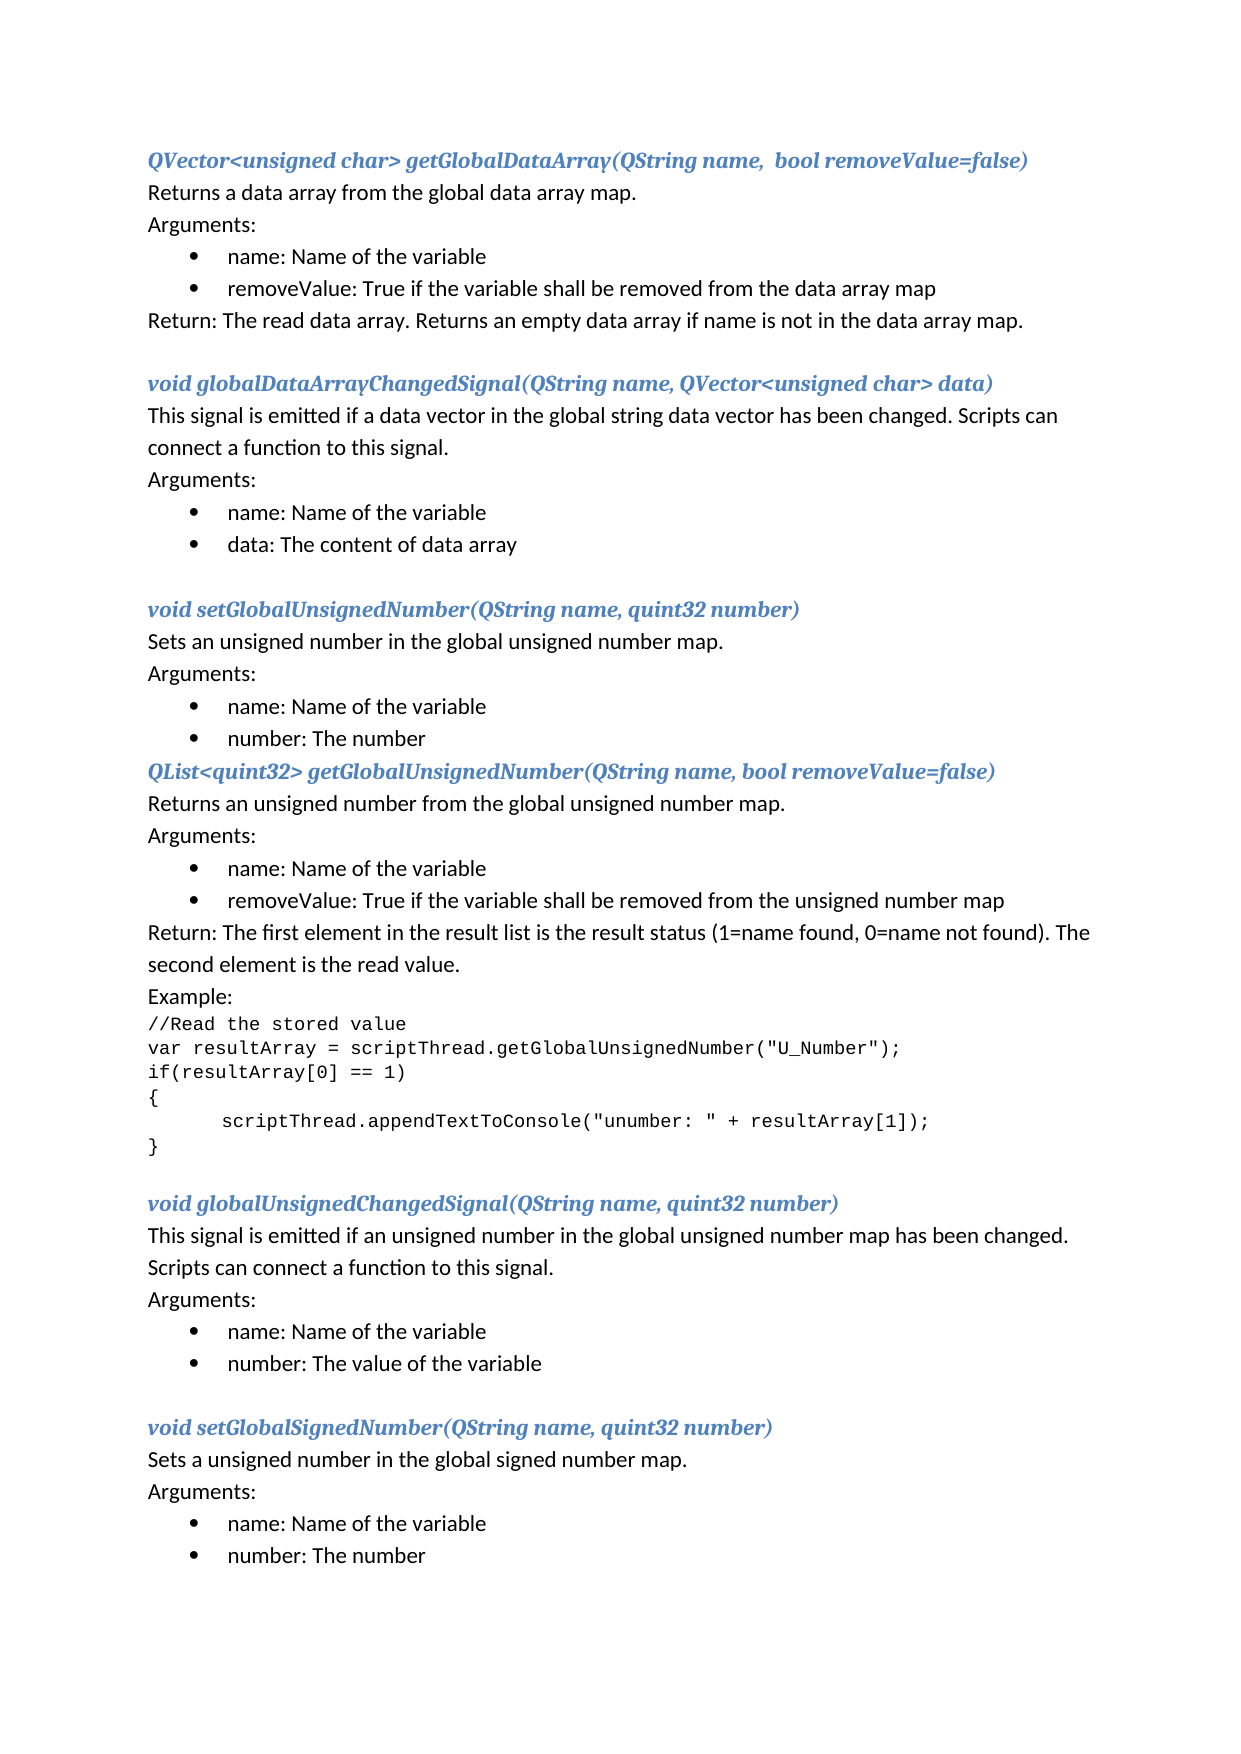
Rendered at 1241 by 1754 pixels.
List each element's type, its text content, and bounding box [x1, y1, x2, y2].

text This signal is emitted if a data vector in the global string data vector has been changed. Scripts can connect a function to this signal. [148, 401, 1093, 461]
list } [148, 1136, 1093, 1158]
list removeValue: True if the variable shall be removed from the data array map [190, 274, 1093, 302]
text Arguments: [148, 659, 1093, 688]
list number: The value of the variable [190, 1349, 1093, 1378]
list name: Name of the variable [190, 692, 1093, 720]
list name: Name of the variable [190, 498, 1093, 526]
text Returns a data array from the global data array map. [148, 178, 1093, 206]
list name: Name of the variable [190, 1509, 1093, 1537]
subtitle void setGlobalUnsignedNumber(QString name, quint32 number) [148, 597, 1093, 623]
text Sets a unsigned number in the global signed number map. [148, 1445, 1093, 1473]
text Arguments: [148, 1285, 1093, 1313]
list data: The content of data array [190, 530, 1093, 558]
text This signal is emitted if an unsigned number in the global unsigned number map has been changed. Scripts can connect a function to this signal. [148, 1221, 1093, 1281]
list Return: The read data array. Returns an empty data array if name is not in the data array map. [148, 307, 1093, 334]
text Sets an unsigned number in the global unsigned number map. [148, 627, 1093, 655]
list number: The number [190, 724, 1093, 752]
list name: Name of the variable [190, 854, 1093, 882]
subtitle QVector<unsigned char> getGlobalDataArray(QString name, bool removeValue=false) [148, 148, 1093, 174]
subtitle QList<quint32> getGlobalUnsignedNumber(QString name, bool removeValue=false) [148, 759, 1093, 785]
list var resultArray = scriptThread.getGlobalUnsignedNumber("U_Number"); [148, 1039, 1093, 1060]
list scriptThread.appendTextToConsole("unumber: " + resultArray[1]); [148, 1112, 1093, 1133]
text Returns an unsigned number from the global unsigned number map. [148, 789, 1093, 817]
text Arguments: [148, 1477, 1093, 1505]
list Example: [148, 982, 1093, 1010]
list Return: The first element in the result list is the result status (1=name found, 0=name not found). The second element is the read value. [148, 918, 1093, 978]
list name: Name of the variable [190, 1317, 1093, 1345]
text Arguments: [148, 466, 1093, 493]
list { [148, 1088, 1093, 1109]
list //Read the stored value [148, 1014, 1093, 1036]
list removeValue: True if the variable shall be removed from the unsigned number map [190, 886, 1093, 914]
list name: Name of the variable [190, 242, 1093, 270]
text Arguments: [148, 821, 1093, 849]
subtitle void globalDataArrayChangedSignal(QString name, QVector<unsigned char> data) [148, 371, 1093, 397]
subtitle void globalUnsignedChangedSignal(QString name, quint32 number) [148, 1191, 1093, 1217]
list if(resultArray[0] == 1) [148, 1063, 1093, 1084]
subtitle void setGlobalSignedNumber(QString name, quint32 number) [148, 1414, 1093, 1441]
text Arguments: [148, 210, 1093, 238]
list number: The number [190, 1541, 1093, 1569]
